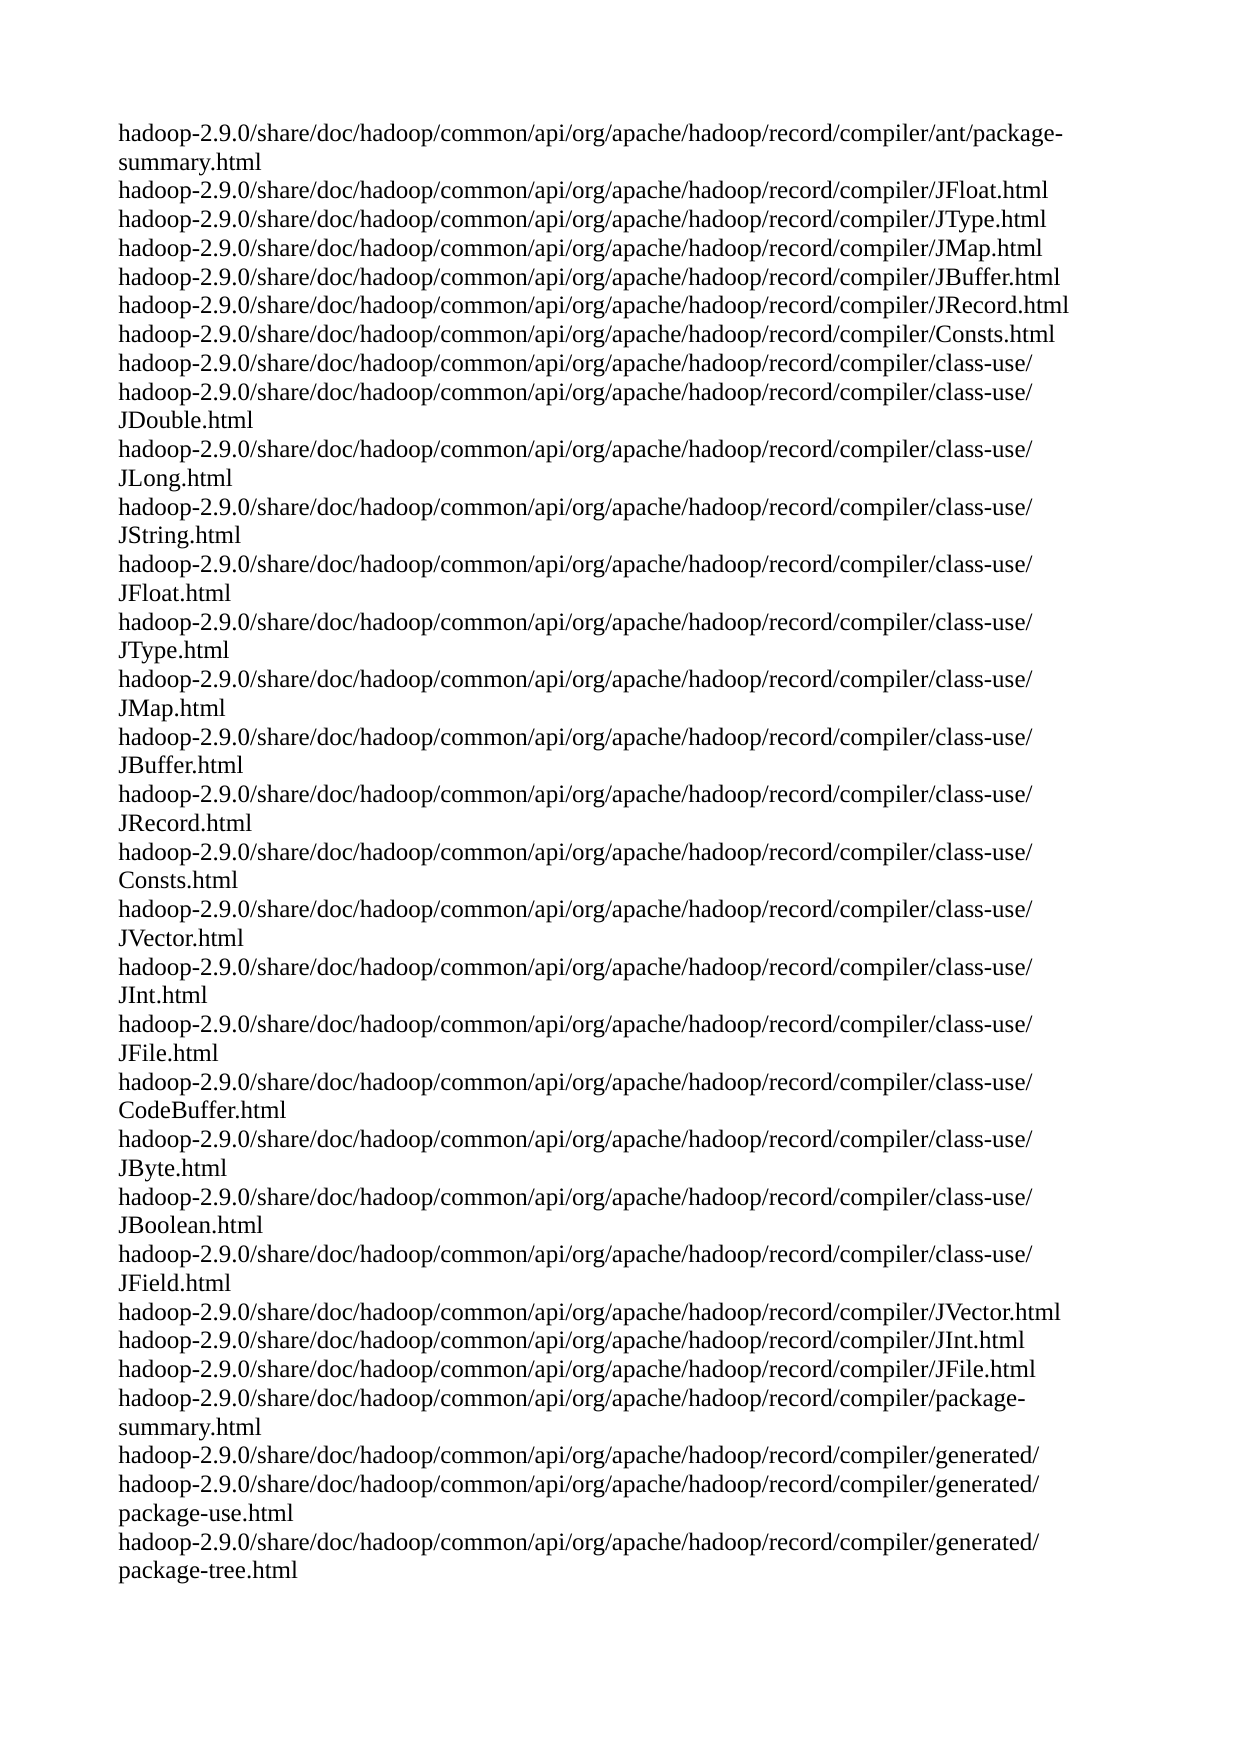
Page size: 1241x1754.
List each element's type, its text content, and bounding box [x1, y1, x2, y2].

text hadoop-2.9.0/share/doc/hadoop/common/api/org/apache/hadoop/record/compiler/class-use/CodeBuffer.html [118, 1067, 1122, 1124]
text hadoop-2.9.0/share/doc/hadoop/common/api/org/apache/hadoop/record/compiler/class-use/JBuffer.html [118, 722, 1122, 779]
text hadoop-2.9.0/share/doc/hadoop/common/api/org/apache/hadoop/record/compiler/class-use/JMap.html [118, 664, 1122, 722]
text hadoop-2.9.0/share/doc/hadoop/common/api/org/apache/hadoop/record/compiler/class-use/JByte.html [118, 1124, 1122, 1182]
text hadoop-2.9.0/share/doc/hadoop/common/api/org/apache/hadoop/record/compiler/JMap.html [118, 233, 1122, 262]
text hadoop-2.9.0/share/doc/hadoop/common/api/org/apache/hadoop/record/compiler/JBuffer.html [118, 262, 1122, 291]
text hadoop-2.9.0/share/doc/hadoop/common/api/org/apache/hadoop/record/compiler/ant/package-summary.html [118, 118, 1122, 176]
text hadoop-2.9.0/share/doc/hadoop/common/api/org/apache/hadoop/record/compiler/JRecord.html [118, 291, 1122, 319]
text hadoop-2.9.0/share/doc/hadoop/common/api/org/apache/hadoop/record/compiler/class-use/JRecord.html [118, 779, 1122, 837]
text hadoop-2.9.0/share/doc/hadoop/common/api/org/apache/hadoop/record/compiler/generated/ [118, 1441, 1122, 1469]
text hadoop-2.9.0/share/doc/hadoop/common/api/org/apache/hadoop/record/compiler/package-summary.html [118, 1383, 1122, 1441]
text hadoop-2.9.0/share/doc/hadoop/common/api/org/apache/hadoop/record/compiler/class-use/JInt.html [118, 952, 1122, 1009]
text hadoop-2.9.0/share/doc/hadoop/common/api/org/apache/hadoop/record/compiler/Consts.html [118, 319, 1122, 348]
text hadoop-2.9.0/share/doc/hadoop/common/api/org/apache/hadoop/record/compiler/JVector.html [118, 1297, 1122, 1326]
text hadoop-2.9.0/share/doc/hadoop/common/api/org/apache/hadoop/record/compiler/JInt.html [118, 1326, 1122, 1354]
text hadoop-2.9.0/share/doc/hadoop/common/api/org/apache/hadoop/record/compiler/generated/package-tree.html [118, 1527, 1122, 1584]
text hadoop-2.9.0/share/doc/hadoop/common/api/org/apache/hadoop/record/compiler/class-use/JLong.html [118, 434, 1122, 492]
text hadoop-2.9.0/share/doc/hadoop/common/api/org/apache/hadoop/record/compiler/class-use/ [118, 348, 1122, 377]
text hadoop-2.9.0/share/doc/hadoop/common/api/org/apache/hadoop/record/compiler/class-use/JField.html [118, 1239, 1122, 1297]
text hadoop-2.9.0/share/doc/hadoop/common/api/org/apache/hadoop/record/compiler/class-use/JType.html [118, 607, 1122, 664]
text hadoop-2.9.0/share/doc/hadoop/common/api/org/apache/hadoop/record/compiler/generated/package-use.html [118, 1469, 1122, 1527]
text hadoop-2.9.0/share/doc/hadoop/common/api/org/apache/hadoop/record/compiler/class-use/JDouble.html [118, 377, 1122, 434]
text hadoop-2.9.0/share/doc/hadoop/common/api/org/apache/hadoop/record/compiler/class-use/JFloat.html [118, 549, 1122, 607]
text hadoop-2.9.0/share/doc/hadoop/common/api/org/apache/hadoop/record/compiler/class-use/Consts.html [118, 837, 1122, 894]
text hadoop-2.9.0/share/doc/hadoop/common/api/org/apache/hadoop/record/compiler/JType.html [118, 204, 1122, 233]
text hadoop-2.9.0/share/doc/hadoop/common/api/org/apache/hadoop/record/compiler/JFloat.html [118, 176, 1122, 204]
text hadoop-2.9.0/share/doc/hadoop/common/api/org/apache/hadoop/record/compiler/class-use/JBoolean.html [118, 1182, 1122, 1239]
text hadoop-2.9.0/share/doc/hadoop/common/api/org/apache/hadoop/record/compiler/class-use/JVector.html [118, 894, 1122, 952]
text hadoop-2.9.0/share/doc/hadoop/common/api/org/apache/hadoop/record/compiler/class-use/JString.html [118, 492, 1122, 549]
text hadoop-2.9.0/share/doc/hadoop/common/api/org/apache/hadoop/record/compiler/JFile.html [118, 1354, 1122, 1383]
text hadoop-2.9.0/share/doc/hadoop/common/api/org/apache/hadoop/record/compiler/class-use/JFile.html [118, 1009, 1122, 1067]
